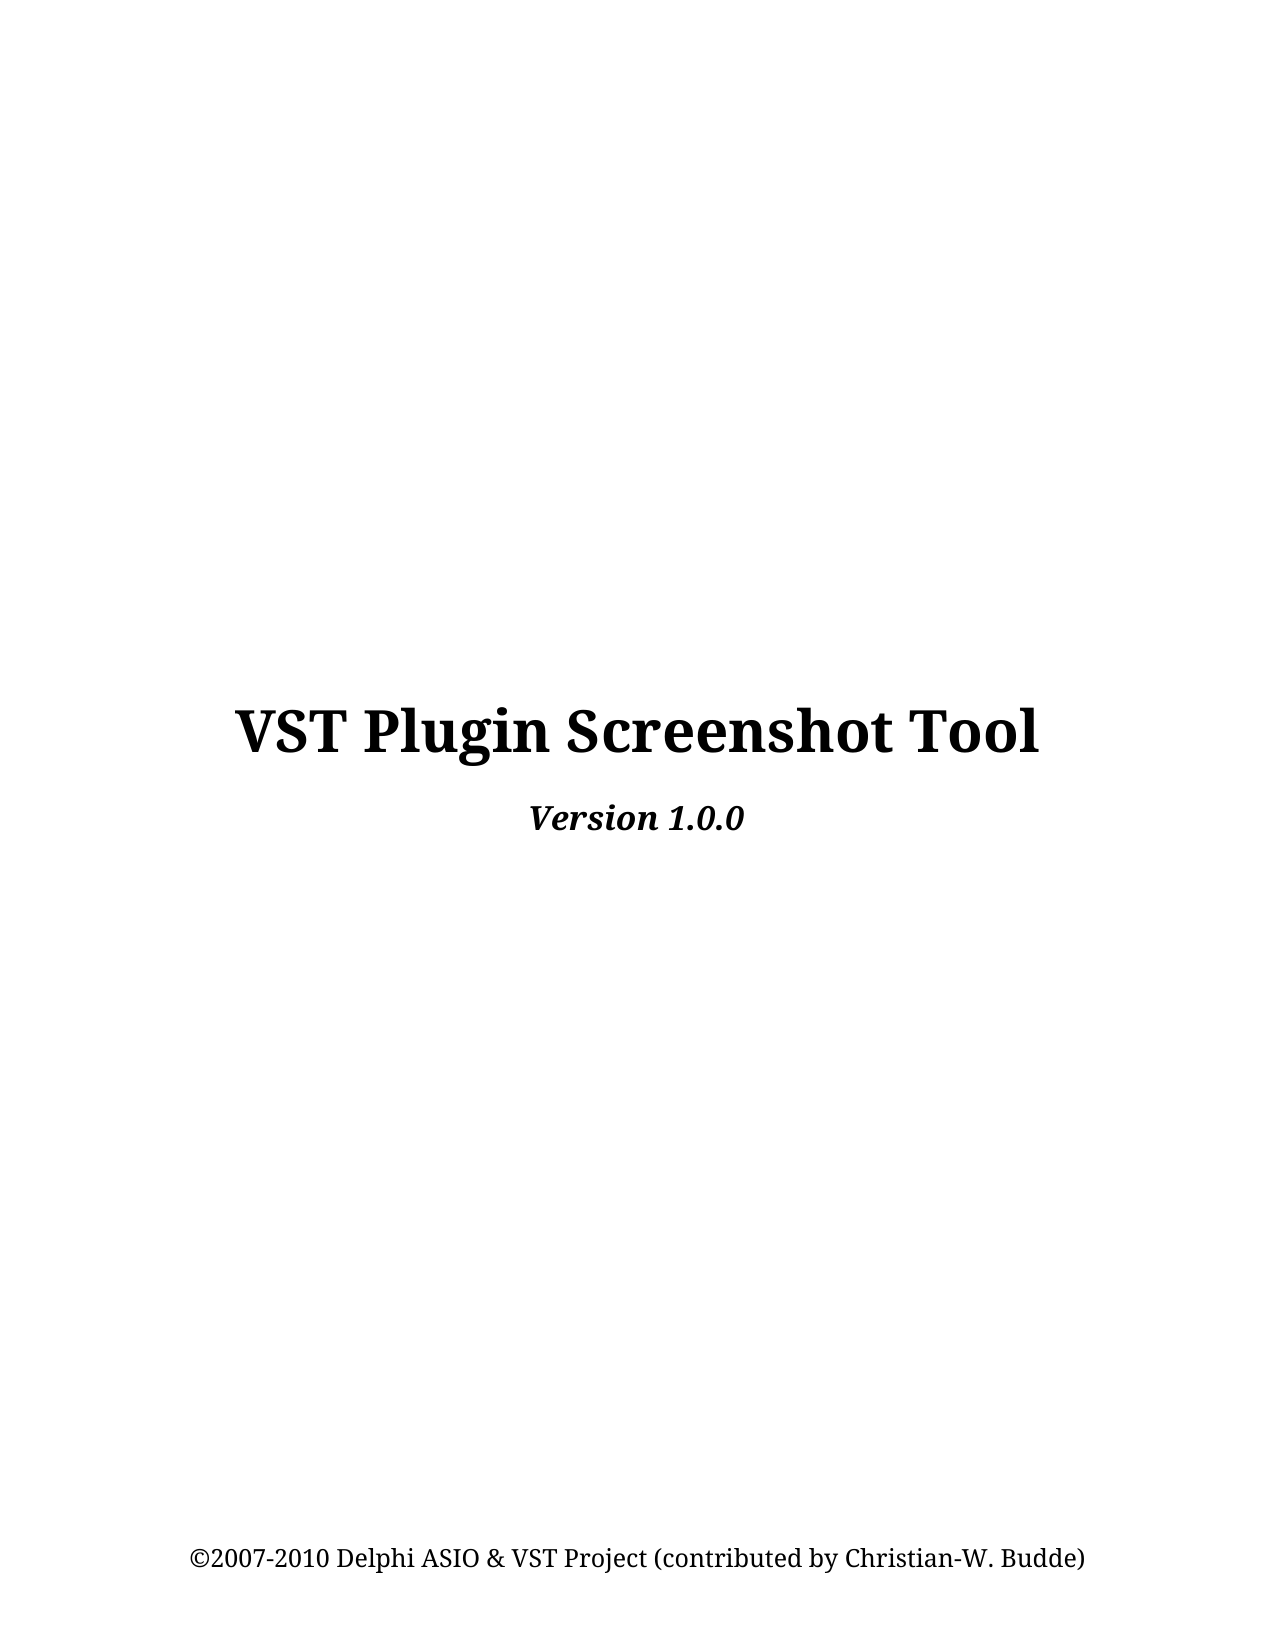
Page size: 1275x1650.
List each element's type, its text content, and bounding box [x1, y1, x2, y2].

subtitle Version 1.0.0 [148, 794, 1127, 840]
title VST Plugin Screenshot Tool [148, 690, 1127, 769]
